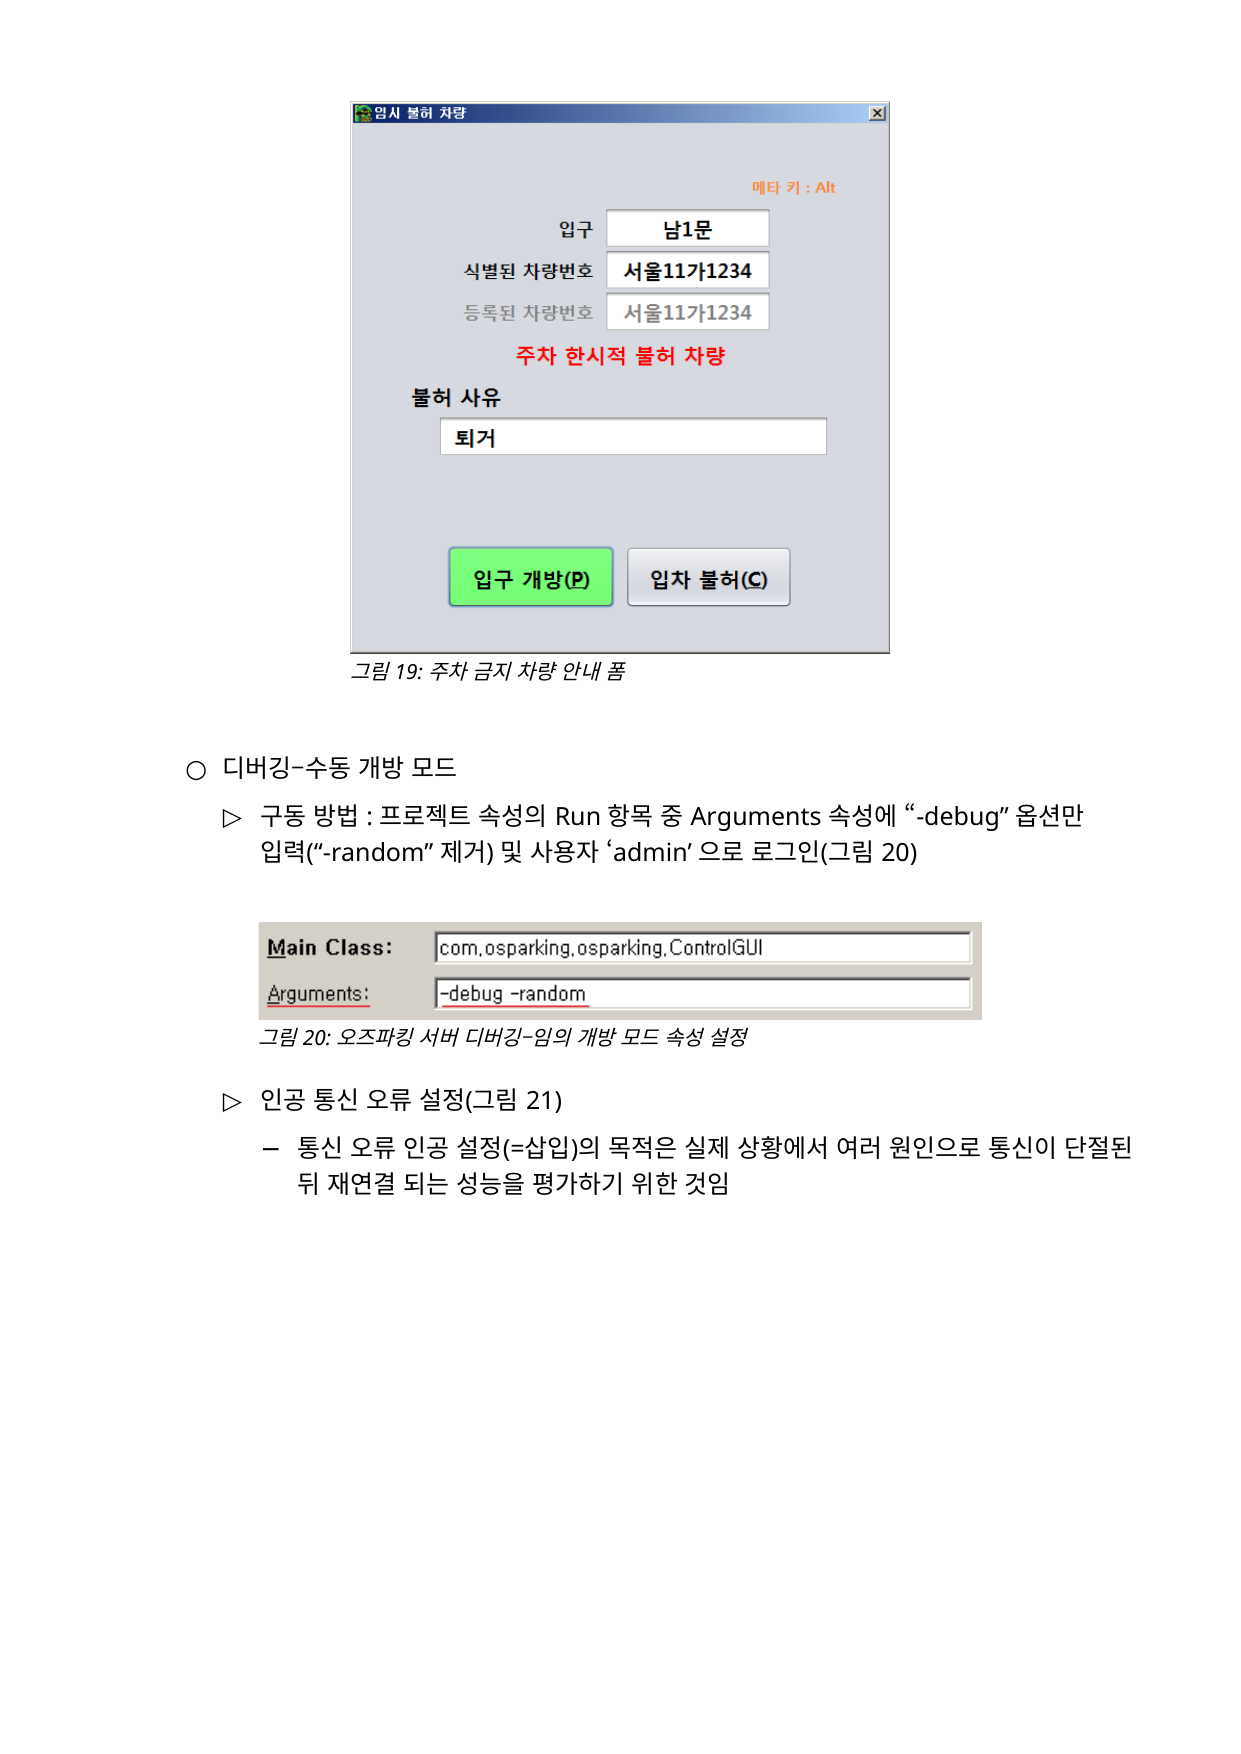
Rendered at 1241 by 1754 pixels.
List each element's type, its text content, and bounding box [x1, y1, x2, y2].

list 인공 통신 오류 설정(그림 21) [223, 881, 1134, 1117]
picture [258, 922, 982, 1020]
text 그림 19: 주차 금지 차량 안내 폼 [350, 654, 890, 686]
list 통신 오류 인공 설정(=삽입)의 목적은 실제 상황에서 여러 원인으로 통신이 단절된 뒤 재연결 되는 성능을 평가하기 위한 것임 [260, 1129, 1134, 1201]
picture [350, 101, 890, 654]
list 디버깅–수동 개방 모드 [185, 748, 1134, 784]
list 구동 방법 : 프로젝트 속성의 Run 항목 중 Arguments 속성에 “-debug” 옵션만 입력(“-random” 제거) 및 사용자 ‘admin’ 으로 로그인(그림 20) [223, 796, 1134, 869]
list 그림 20: 오즈파킹 서버 디버깅–임의 개방 모드 속성 설정 [258, 1020, 982, 1051]
